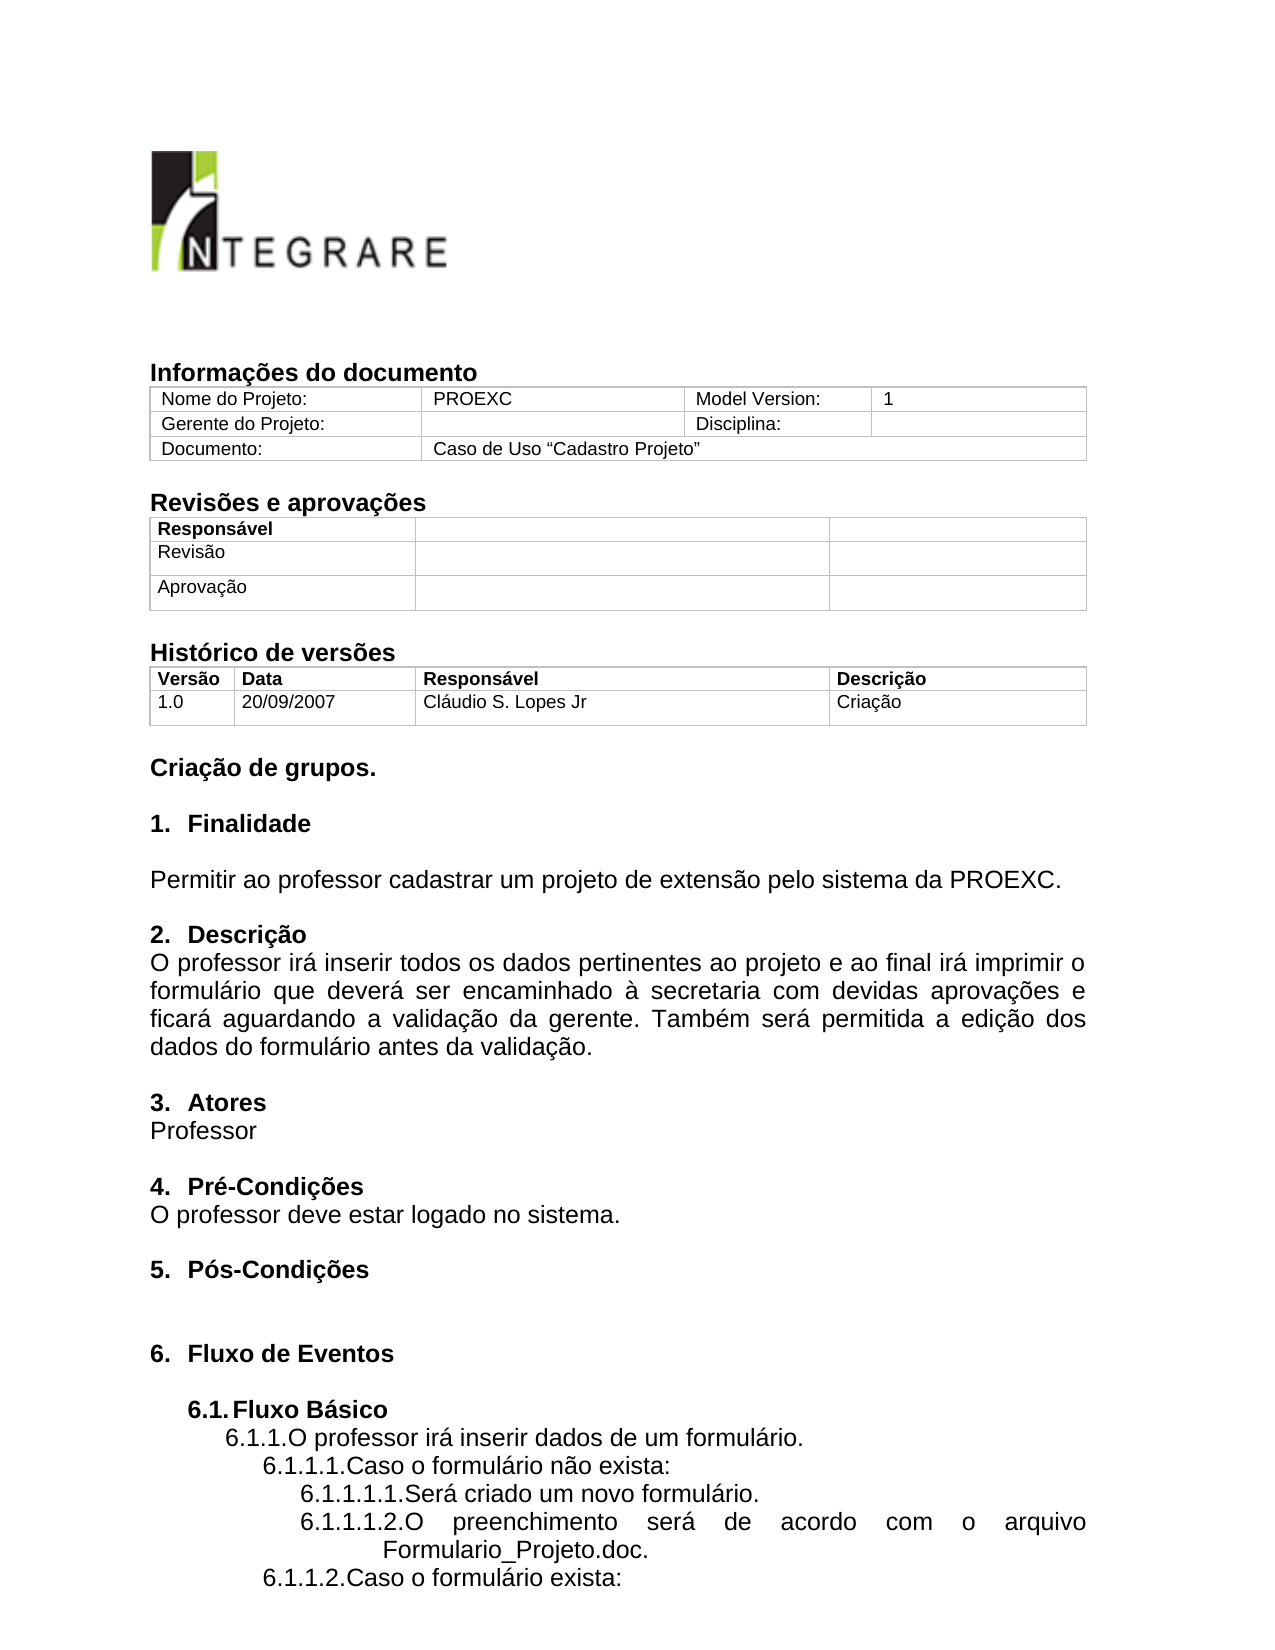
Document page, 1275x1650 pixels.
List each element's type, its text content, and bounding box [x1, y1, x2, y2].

list Fluxo Básico [187, 1396, 1087, 1424]
table_cell Caso de Uso “Cadastro Projeto” [422, 437, 1086, 460]
table_header Nome do Projeto: [151, 388, 421, 411]
table_header Descrição [830, 668, 1086, 690]
table_header Responsável [416, 668, 829, 690]
table_cell 1.0 [151, 691, 234, 725]
subtitle Histórico de versões [150, 638, 1087, 666]
table_cell Revisão [151, 542, 415, 575]
table_cell [416, 542, 829, 575]
table_cell [830, 576, 1086, 609]
list O professor irá inserir dados de um formulário. [225, 1424, 1087, 1452]
text Permitir ao professor cadastrar um projeto de extensão pelo sistema da PROEXC. [150, 865, 1087, 893]
table_header Model Version: [685, 388, 871, 411]
table_header [830, 518, 1086, 541]
list Pré-Condições [150, 1172, 1087, 1200]
table_cell 20/09/2007 [235, 691, 415, 725]
table_header Responsável [151, 518, 415, 541]
table_cell [416, 576, 829, 609]
table_header Versão [151, 668, 234, 690]
table_cell Gerente do Projeto: [151, 412, 421, 436]
table_cell Aprovação [151, 576, 415, 609]
table_cell [422, 412, 684, 436]
text Professor [150, 1117, 1087, 1144]
subtitle Criação de grupos. [150, 754, 1087, 782]
list Caso o formulário exista: [262, 1563, 1087, 1591]
table_header Data [235, 668, 415, 690]
table_cell Cláudio S. Lopes Jr [416, 691, 829, 725]
picture [151, 151, 449, 274]
text Informações do documento [150, 358, 1087, 386]
list Fluxo de Eventos [150, 1340, 1087, 1368]
list Será criado um novo formulário. [300, 1479, 1087, 1507]
table_header PROEXC [422, 388, 684, 411]
text O professor deve estar logado no sistema. [150, 1200, 1087, 1228]
table_cell [830, 542, 1086, 575]
table_header [416, 518, 829, 541]
list Finalidade [150, 809, 1087, 837]
table_cell Criação [830, 691, 1086, 725]
table_cell Documento: [151, 437, 421, 460]
table_cell [872, 412, 1086, 436]
list Atores [150, 1089, 1087, 1117]
table_header 1 [872, 388, 1086, 411]
list Descrição [150, 921, 1087, 949]
table_cell Disciplina: [685, 412, 871, 436]
list Pós-Condições [150, 1256, 1087, 1284]
text O professor irá inserir todos os dados pertinentes ao projeto e ao final irá imprimir o formulário que deverá ser encaminhado à secretaria com devidas aprovações e ficará aguardando a validação da gerente. Também será permitida a edição dos dados do formulário antes da validação. [150, 949, 1087, 1061]
list Caso o formulário não exista: [262, 1452, 1087, 1479]
text Revisões e aprovações [150, 489, 1087, 517]
list O preenchimento será de acordo com o arquivo Formulario_Projeto.doc. [300, 1507, 1087, 1563]
